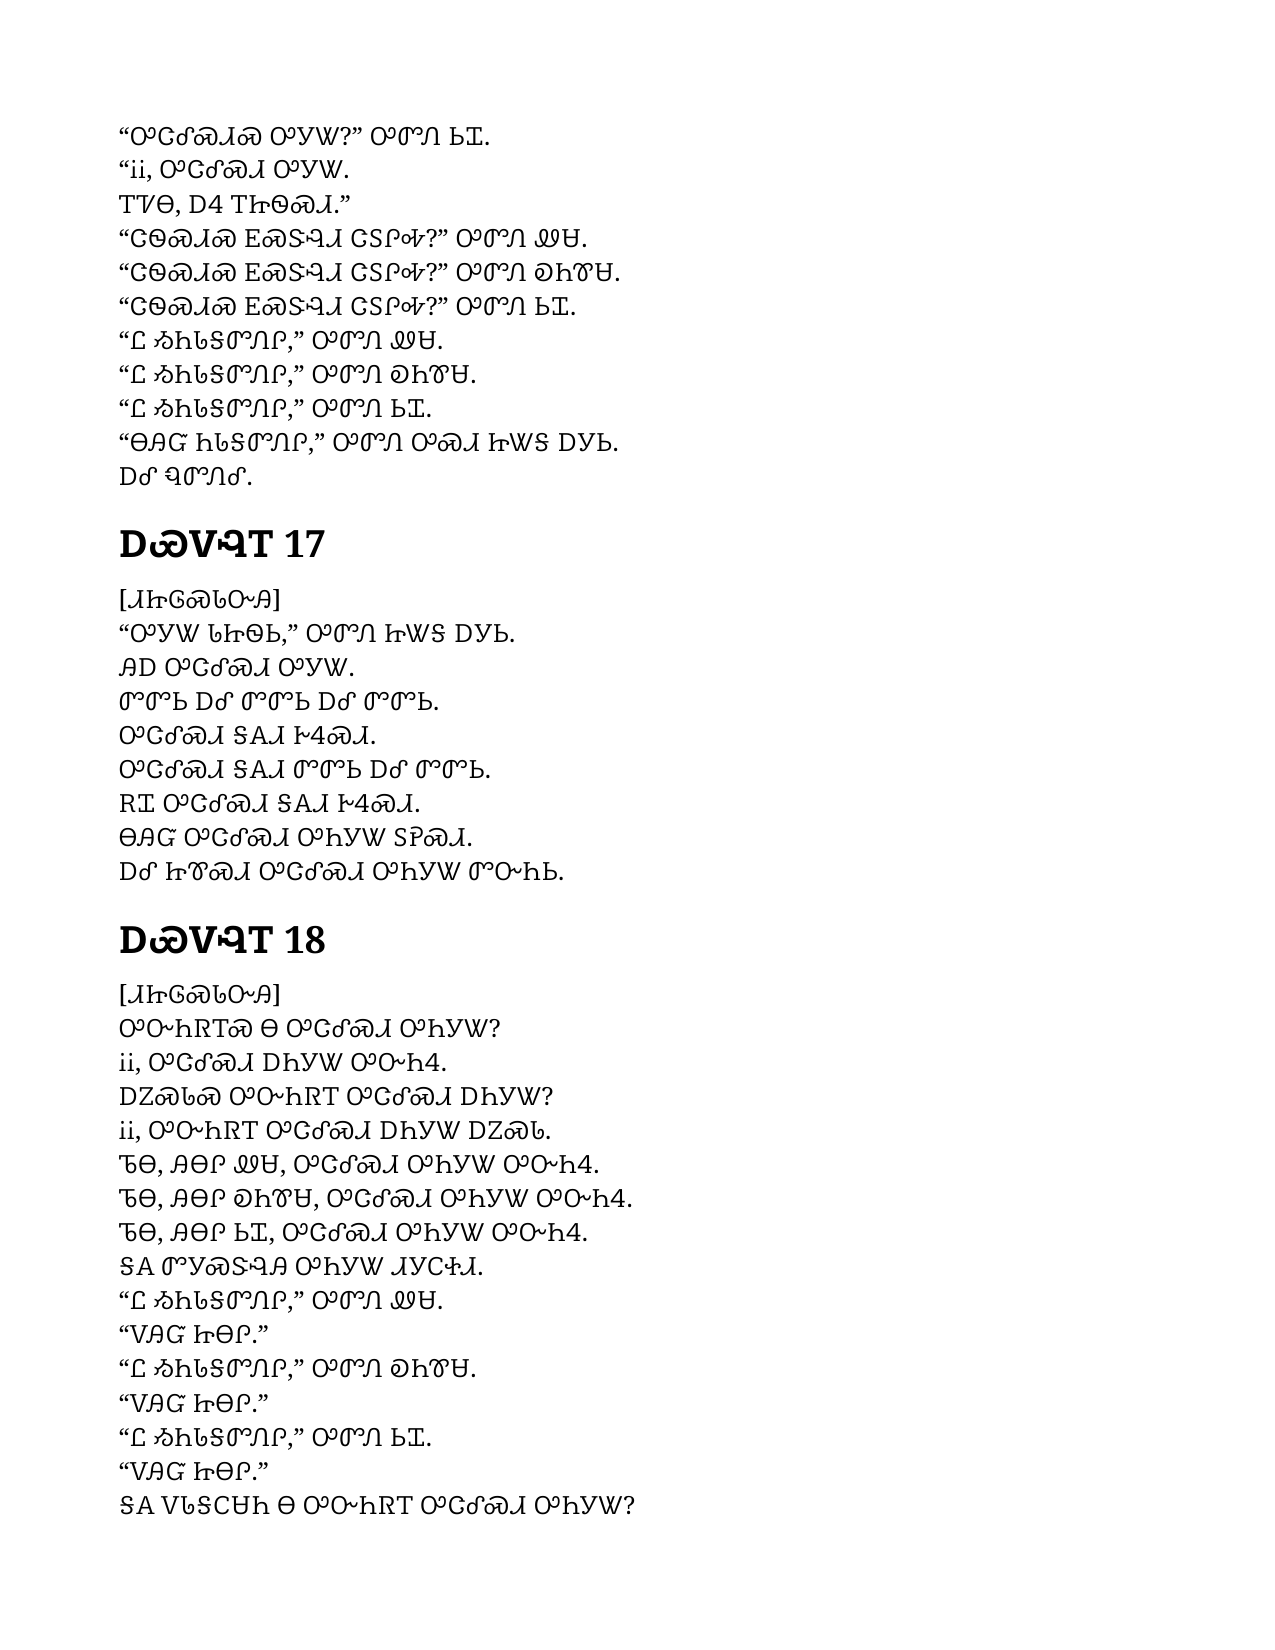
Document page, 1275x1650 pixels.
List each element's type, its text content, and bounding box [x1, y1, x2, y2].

text ᏖᎾ, ᎯᎾᎵ ᏏᏆ, ᎤᏣᎴᏍᏗ ᎤᏂᎩᏔ ᎤᏅᏂᏎ. [118, 1215, 1157, 1249]
text “ᎾᎯᏳ ᏂᏓᎦᏛᏁᎵ,” ᎤᏛᏁ ᎤᏍᏗ ᏥᏔᎦ ᎠᎩᏏ. [118, 425, 1157, 459]
text “Ꮭ ᏱᏂᏓᎦᏛᏁᎵ,” ᎤᏛᏁ ᎧᏂᏈᏌ. [118, 1351, 1157, 1385]
text “ᏙᎯᏳ ᏥᎾᎵ.” [118, 1453, 1157, 1487]
text ᎤᏣᎴᏍᏗ ᎦᎪᏗ ᏛᏛᏏ ᎠᎴ ᏛᏛᏏ. [118, 752, 1157, 786]
text ᎥᎥ, ᎤᏅᏂᏒᎢ ᎤᏣᎴᏍᏗ ᎠᏂᎩᏔ ᎠᏃᏍᏓ. [118, 1113, 1157, 1147]
text ᎤᏣᎴᏍᏗ ᎦᎪᏗ ᎨᏎᏍᏗ. [118, 718, 1157, 752]
text ᎾᎯᏳ ᎤᏣᎴᏍᏗ ᎤᏂᎩᏔ ᏚᎮᏍᏗ. [118, 820, 1157, 854]
text “ᏙᎯᏳ ᏥᎾᎵ.” [118, 1317, 1157, 1351]
text “Ꮭ ᏱᏂᏓᎦᏛᏁᎵ,” ᎤᏛᏁ ᏏᏆ. [118, 1419, 1157, 1453]
text ᏖᎾ, ᎯᎾᎵ ᏪᏌ, ᎤᏣᎴᏍᏗ ᎤᏂᎩᏔ ᎤᏅᏂᏎ. [118, 1147, 1157, 1181]
text [ᏗᏥᎶᏍᏓᏅᎯ] [118, 976, 1157, 1011]
text “Ꮭ ᏱᏂᏓᎦᏛᏁᎵ,” ᎤᏛᏁ ᎧᏂᏈᏌ. [118, 357, 1157, 391]
text ᎦᎪ ᏛᎩᏍᏕᎸᎯ ᎤᏂᎩᏔ ᏗᎩᏟᏐᏗ. [118, 1249, 1157, 1283]
text ᎦᎪ ᏙᏓᎦᏟᏌᏂ Ꮎ ᎤᏅᏂᏒᎢ ᎤᏣᎴᏍᏗ ᎤᏂᎩᏔ? [118, 1487, 1157, 1521]
text ᎠᎴ ᏄᏛᏁᎴ. [118, 459, 1157, 493]
text ᎯᎠ ᎤᏣᎴᏍᏗ ᎤᎩᏔ. [118, 649, 1157, 683]
text “ᏣᏫᏍᏗᏍ ᎬᏍᏕᎸᏗ ᏣᏚᎵᎭ?” ᎤᏛᏁ ᎧᏂᏈᏌ. [118, 254, 1157, 288]
text ᎢᏤᎾ, ᎠᏎ ᎢᏥᏫᏍᏗ.” [118, 186, 1157, 220]
text “ᎥᎥ, ᎤᏣᎴᏍᏗ ᎤᎩᏔ. [118, 152, 1157, 186]
text ᎡᏆ ᎤᏣᎴᏍᏗ ᎦᎪᏗ ᎨᏎᏍᏗ. [118, 786, 1157, 820]
text “Ꮭ ᏱᏂᏓᎦᏛᏁᎵ,” ᎤᏛᏁ ᏪᏌ. [118, 1283, 1157, 1317]
subtitle ᎠᏯᏙᎸᎢ 17 [118, 518, 1157, 569]
text “ᏣᏫᏍᏗᏍ ᎬᏍᏕᎸᏗ ᏣᏚᎵᎭ?” ᎤᏛᏁ ᏪᏌ. [118, 220, 1157, 254]
text ᎠᎴ ᏥᏈᏍᏗ ᎤᏣᎴᏍᏗ ᎤᏂᎩᏔ ᏛᏅᏂᏏ. [118, 854, 1157, 888]
text “ᎤᏣᎴᏍᏗᏍ ᎤᎩᏔ?” ᎤᏛᏁ ᏏᏆ. [118, 118, 1157, 152]
subtitle ᎠᏯᏙᎸᎢ 18 [118, 913, 1157, 964]
text ᎥᎥ, ᎤᏣᎴᏍᏗ ᎠᏂᎩᏔ ᎤᏅᏂᏎ. [118, 1044, 1157, 1079]
text ᎤᏅᏂᏒᎢᏍ Ꮎ ᎤᏣᎴᏍᏗ ᎤᏂᎩᏔ? [118, 1011, 1157, 1044]
text “ᏙᎯᏳ ᏥᎾᎵ.” [118, 1385, 1157, 1419]
text “ᎤᎩᏔ ᏓᏥᏫᏏ,” ᎤᏛᏁ ᏥᏔᎦ ᎠᎩᏏ. [118, 615, 1157, 649]
text ᏛᏛᏏ ᎠᎴ ᏛᏛᏏ ᎠᎴ ᏛᏛᏏ. [118, 683, 1157, 718]
text ᎠᏃᏍᏓᏍ ᎤᏅᏂᏒᎢ ᎤᏣᎴᏍᏗ ᎠᏂᎩᏔ? [118, 1079, 1157, 1113]
text ᏖᎾ, ᎯᎾᎵ ᎧᏂᏈᏌ, ᎤᏣᎴᏍᏗ ᎤᏂᎩᏔ ᎤᏅᏂᏎ. [118, 1181, 1157, 1215]
text [ᏗᏥᎶᏍᏓᏅᎯ] [118, 581, 1157, 615]
text “ᏣᏫᏍᏗᏍ ᎬᏍᏕᎸᏗ ᏣᏚᎵᎭ?” ᎤᏛᏁ ᏏᏆ. [118, 288, 1157, 322]
text “Ꮭ ᏱᏂᏓᎦᏛᏁᎵ,” ᎤᏛᏁ ᏏᏆ. [118, 391, 1157, 425]
text “Ꮭ ᏱᏂᏓᎦᏛᏁᎵ,” ᎤᏛᏁ ᏪᏌ. [118, 322, 1157, 357]
